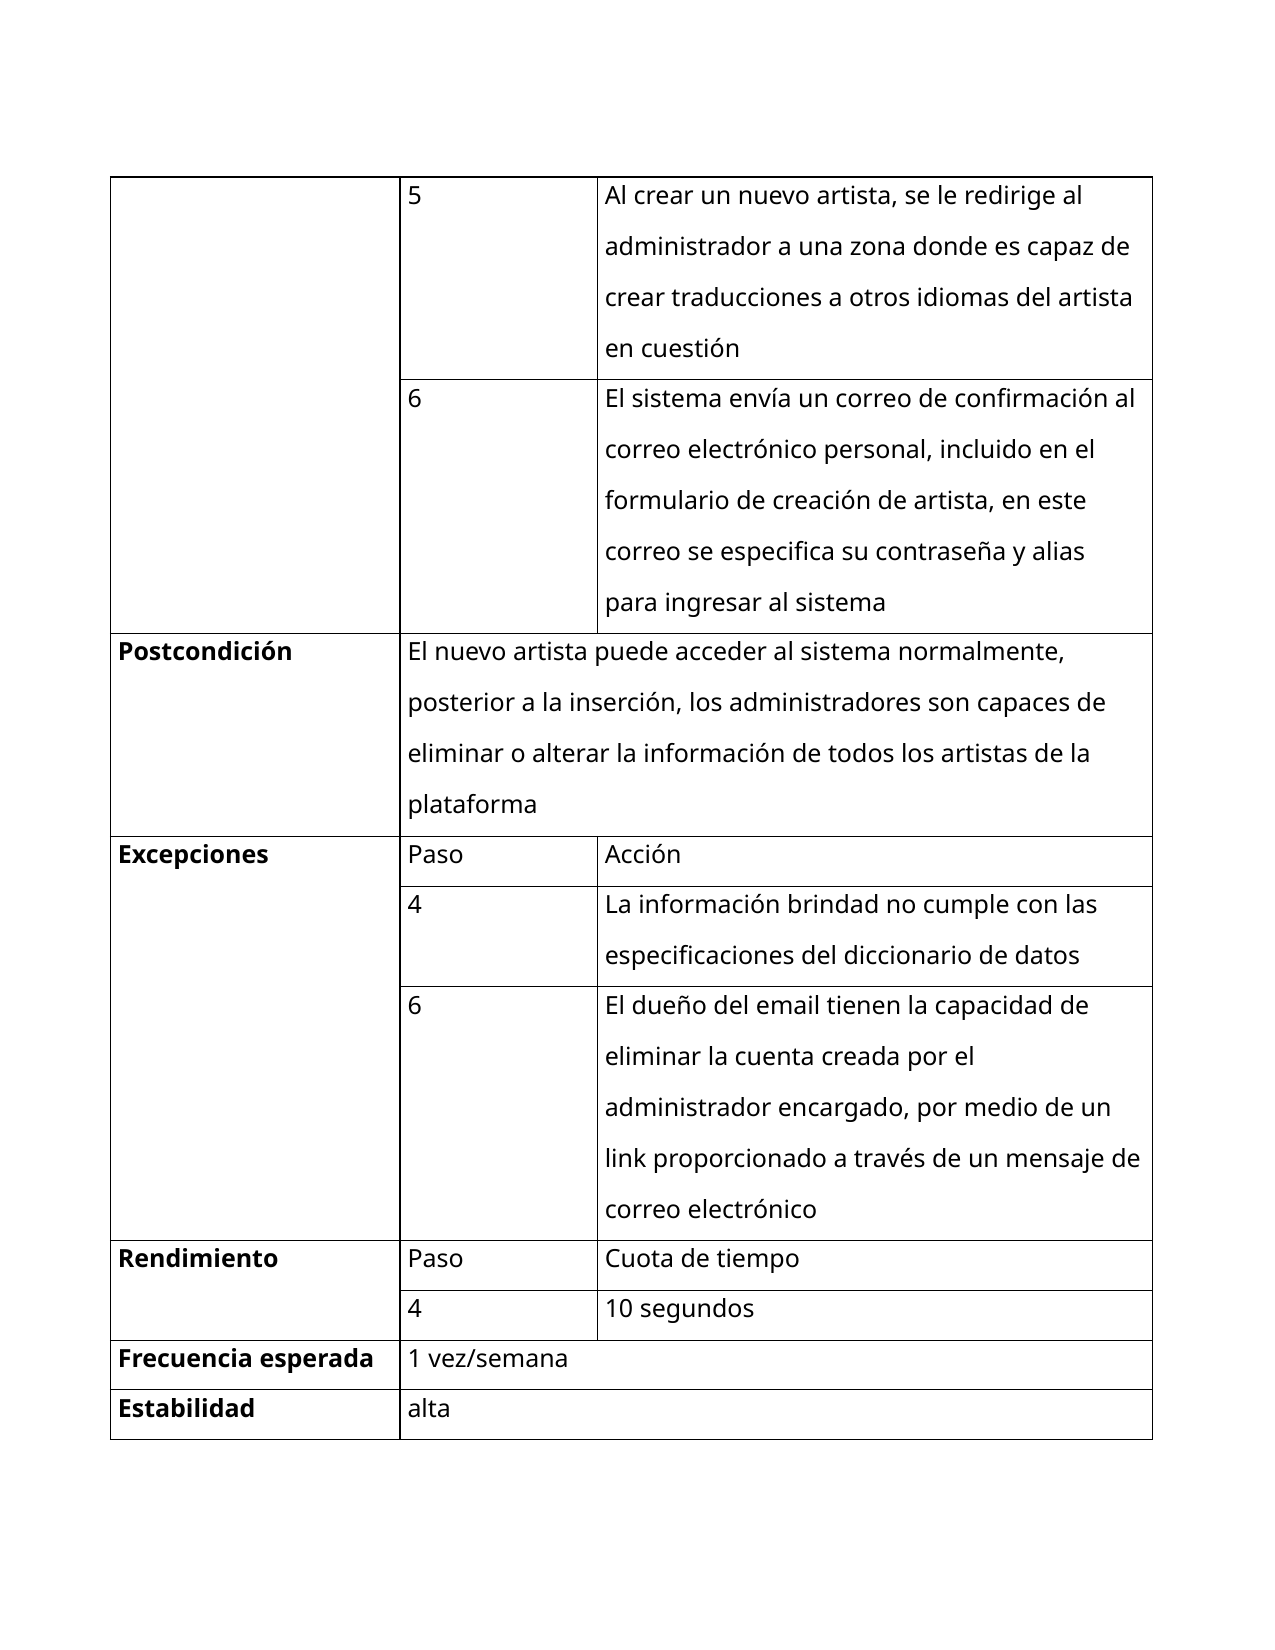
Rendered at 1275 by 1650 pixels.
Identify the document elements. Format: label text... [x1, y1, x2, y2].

table_cell alta [401, 1390, 1152, 1439]
table_cell El nuevo artista puede acceder al sistema normalmente, posterior a la inserción, los administradores son capaces de eliminar o alterar la información de todos los artistas de la plataforma [401, 634, 1152, 836]
table_cell 5 [401, 178, 597, 379]
table_cell Paso [401, 837, 597, 886]
table_cell El sistema envía un correo de confirmación al correo electrónico personal, incluido en el formulario de creación de artista, en este correo se especifica su contraseña y alias para ingresar al sistema [598, 380, 1152, 633]
table_cell 10 segundos [598, 1291, 1152, 1339]
table_cell Al crear un nuevo artista, se le redirige al administrador a una zona donde es capaz de crear traducciones a otros idiomas del artista en cuestión [598, 178, 1152, 379]
table_cell Excepciones [111, 837, 399, 1240]
table_cell 4 [401, 1291, 597, 1339]
table_cell Rendimiento [111, 1241, 399, 1339]
table_cell Acción [598, 837, 1152, 886]
table_cell Frecuencia esperada [111, 1341, 399, 1389]
table_cell 1 vez/semana [401, 1341, 1152, 1389]
table_cell 4 [401, 887, 597, 986]
table_cell 6 [401, 380, 597, 633]
table_cell Postcondición [111, 634, 399, 836]
table_cell 6 [401, 987, 597, 1240]
table_cell [111, 178, 399, 633]
table_cell Paso [401, 1241, 597, 1290]
table_cell El dueño del email tienen la capacidad de eliminar la cuenta creada por el administrador encargado, por medio de un link proporcionado a través de un mensaje de correo electrónico [598, 987, 1152, 1240]
table_cell La información brindad no cumple con las especificaciones del diccionario de datos [598, 887, 1152, 986]
table_cell Estabilidad [111, 1390, 399, 1439]
table_cell Cuota de tiempo [598, 1241, 1152, 1290]
